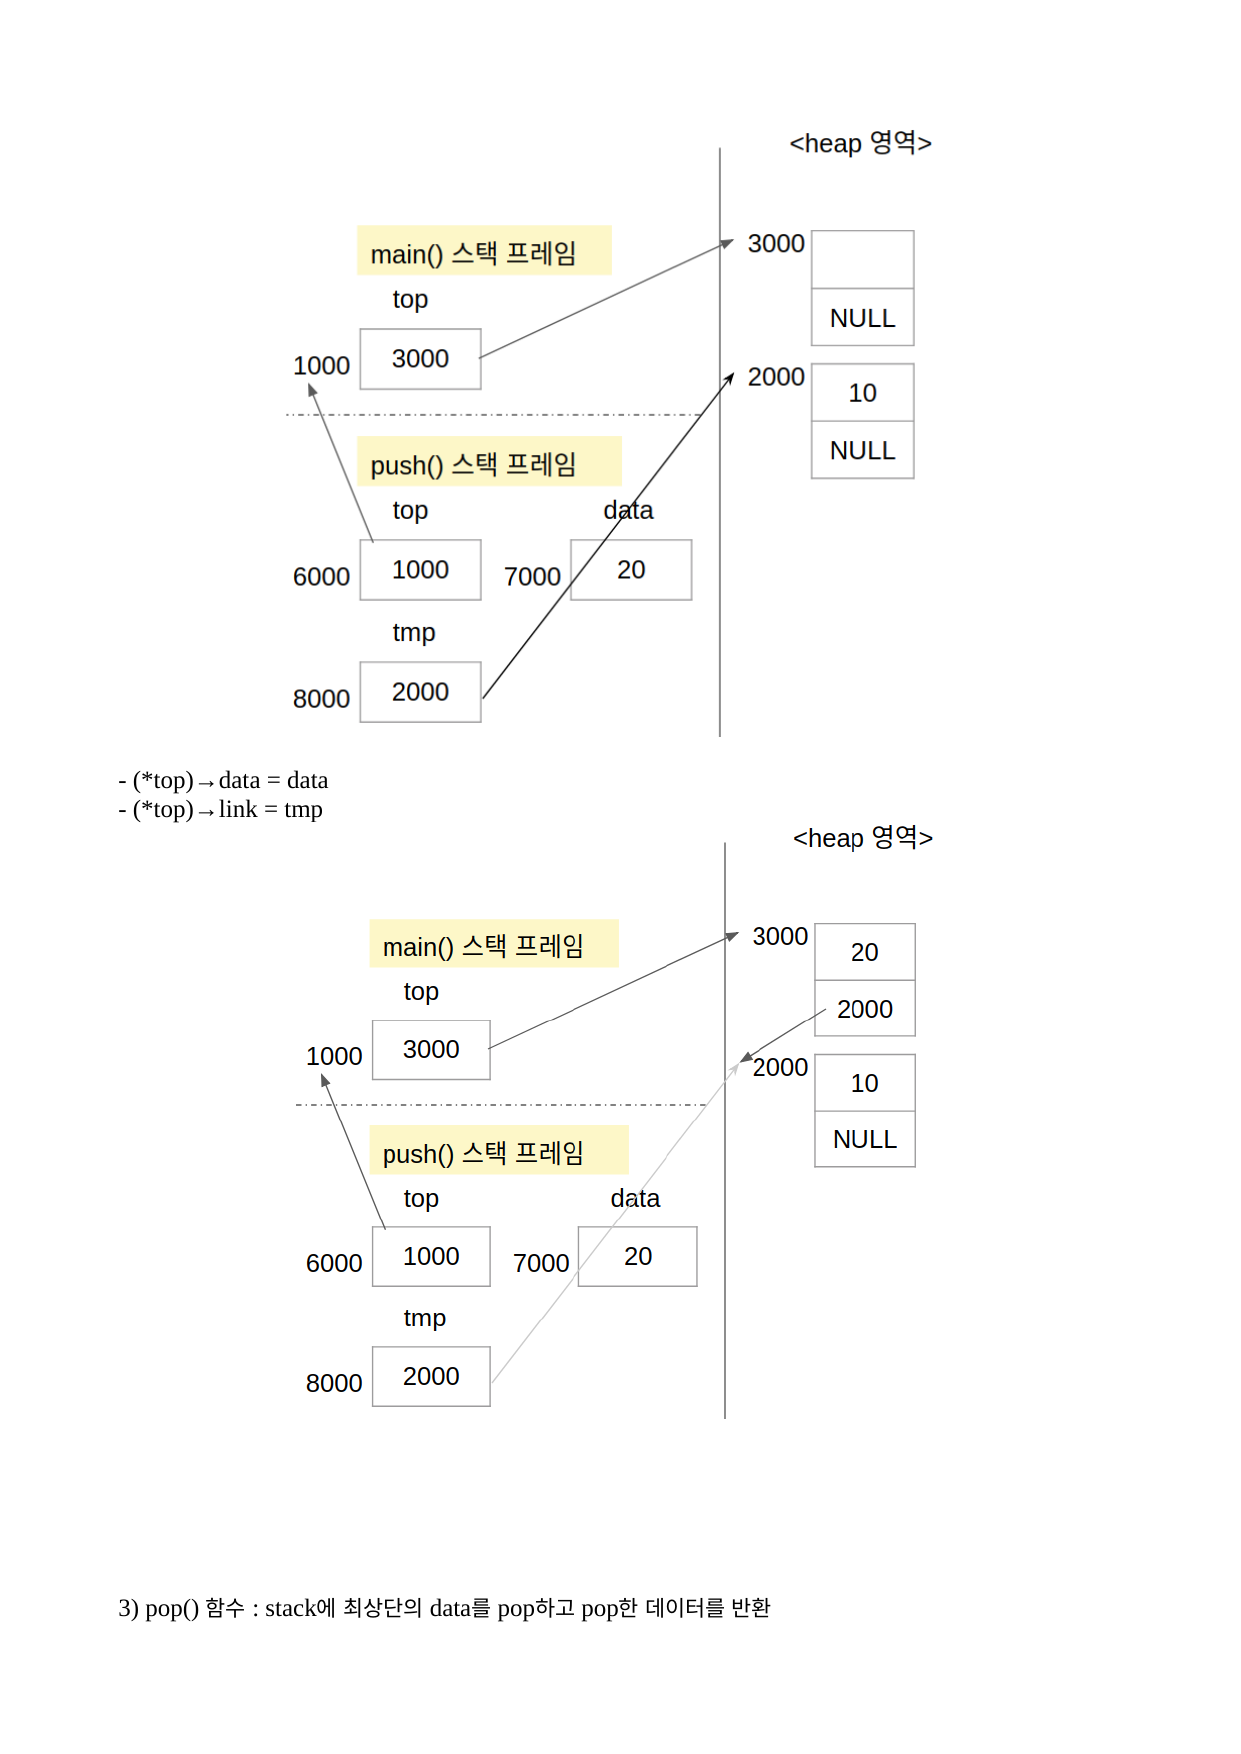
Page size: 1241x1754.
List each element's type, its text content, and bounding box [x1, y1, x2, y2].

text 3) pop() 함수 : stack에 최상단의 data를 pop하고 pop한 데이터를 반환 [118, 1591, 1122, 1622]
picture [286, 118, 954, 737]
picture [294, 822, 946, 1419]
text - (*top)→data = data - (*top)→link = tmp [118, 765, 1122, 822]
